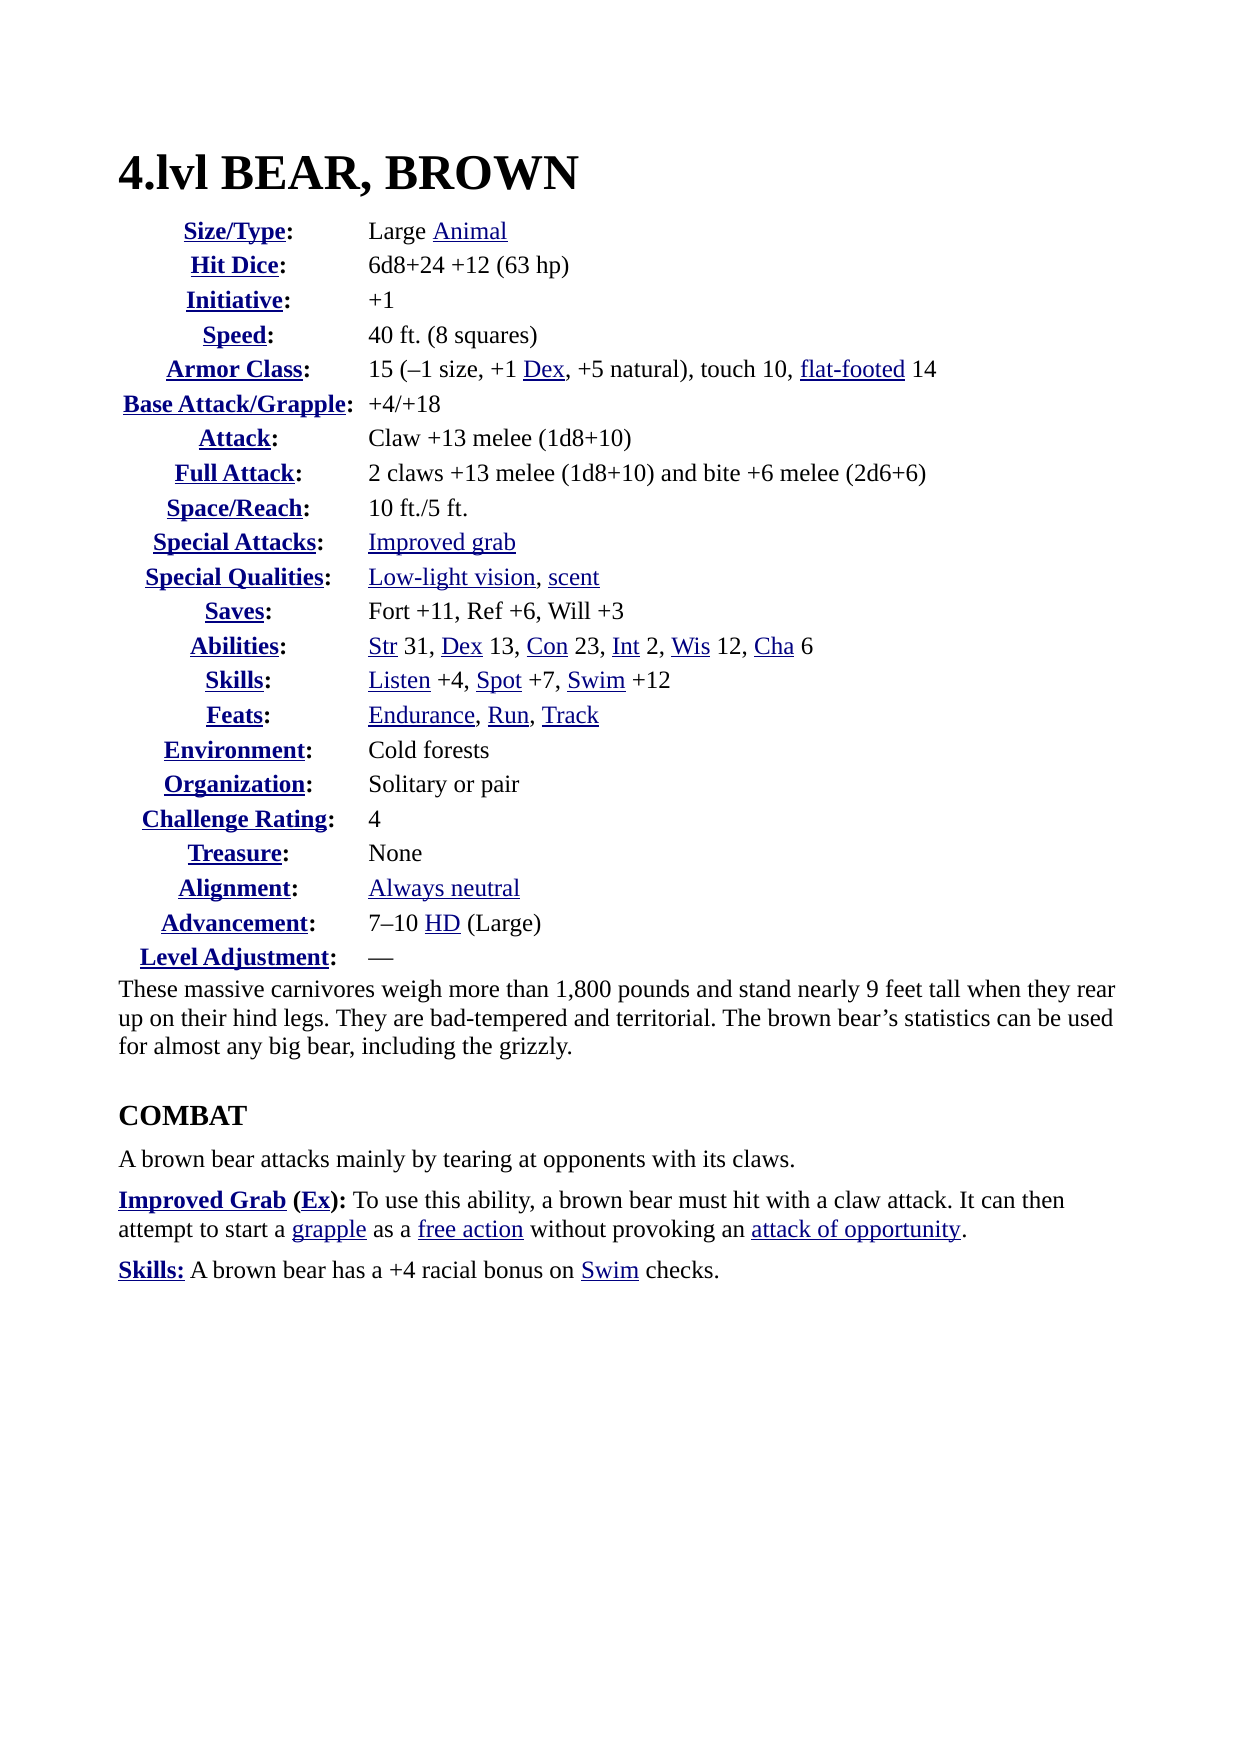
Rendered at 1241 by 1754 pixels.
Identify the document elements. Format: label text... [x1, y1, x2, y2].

table_cell 10 ft./5 ft. [365, 490, 947, 524]
table_header Large Animal [365, 213, 947, 248]
table_cell Cold forests [365, 732, 947, 766]
text Skills: A brown bear has a +4 racial bonus on Swim checks. [118, 1255, 1122, 1284]
table_cell Abilities: [118, 628, 365, 663]
table_cell Treasure: [118, 836, 365, 870]
subtitle COMBAT [118, 1098, 1122, 1131]
table_cell Space/Reach: [118, 490, 365, 524]
table_cell Endurance, Run, Track [365, 697, 947, 732]
table_cell Alignment: [118, 870, 365, 905]
table_cell 7–10 HD (Large) [365, 905, 947, 939]
table_cell 4 [365, 801, 947, 836]
table_cell +4/+18 [365, 386, 947, 421]
table_cell Special Attacks: [118, 524, 365, 559]
table_cell Full Attack: [118, 455, 365, 490]
table_cell Speed: [118, 317, 365, 351]
table_cell Special Qualities: [118, 559, 365, 593]
table_cell +1 [365, 282, 947, 317]
text These massive carnivores weigh more than 1,800 pounds and stand nearly 9 feet tall when they rear up on their hind legs. They are bad-tempered and territorial. The brown bear’s statistics can be used for almost any big bear, including the grizzly. [118, 974, 1122, 1060]
table_cell 2 claws +13 melee (1d8+10) and bite +6 melee (2d6+6) [365, 455, 947, 490]
table_cell Saves: [118, 594, 365, 628]
table_cell Advancement: [118, 905, 365, 939]
table_cell Initiative: [118, 282, 365, 317]
table_cell Listen +4, Spot +7, Swim +12 [365, 663, 947, 697]
table_header Size/Type: [118, 213, 365, 248]
table_cell Feats: [118, 697, 365, 732]
table_cell Fort +11, Ref +6, Will +3 [365, 594, 947, 628]
table_cell 40 ft. (8 squares) [365, 317, 947, 351]
table_cell Improved grab [365, 524, 947, 559]
table_cell — [365, 939, 947, 974]
table_cell Solitary or pair [365, 766, 947, 801]
table_cell 6d8+24 +12 (63 hp) [365, 248, 947, 282]
table_cell Environment: [118, 732, 365, 766]
table_cell 15 (–1 size, +1 Dex, +5 natural), touch 10, flat-footed 14 [365, 351, 947, 386]
subtitle 4.lvl BEAR, BROWN [118, 143, 1122, 201]
table_cell Level Adjustment: [118, 939, 365, 974]
table_cell None [365, 836, 947, 870]
text A brown bear attacks mainly by tearing at opponents with its claws. [118, 1144, 1122, 1172]
table_cell Str 31, Dex 13, Con 23, Int 2, Wis 12, Cha 6 [365, 628, 947, 663]
text Improved Grab (Ex): To use this ability, a brown bear must hit with a claw attack. It can then attempt to start a grapple as a free action without provoking an attack of opportunity. [118, 1185, 1122, 1242]
table_cell Organization: [118, 766, 365, 801]
table_cell Base Attack/Grapple: [118, 386, 365, 421]
table_cell Armor Class: [118, 351, 365, 386]
table_cell Skills: [118, 663, 365, 697]
table_cell Low-light vision, scent [365, 559, 947, 593]
table_cell Hit Dice: [118, 248, 365, 282]
table_cell Attack: [118, 421, 365, 455]
table_cell Always neutral [365, 870, 947, 905]
table_cell Claw +13 melee (1d8+10) [365, 421, 947, 455]
table_cell Challenge Rating: [118, 801, 365, 836]
